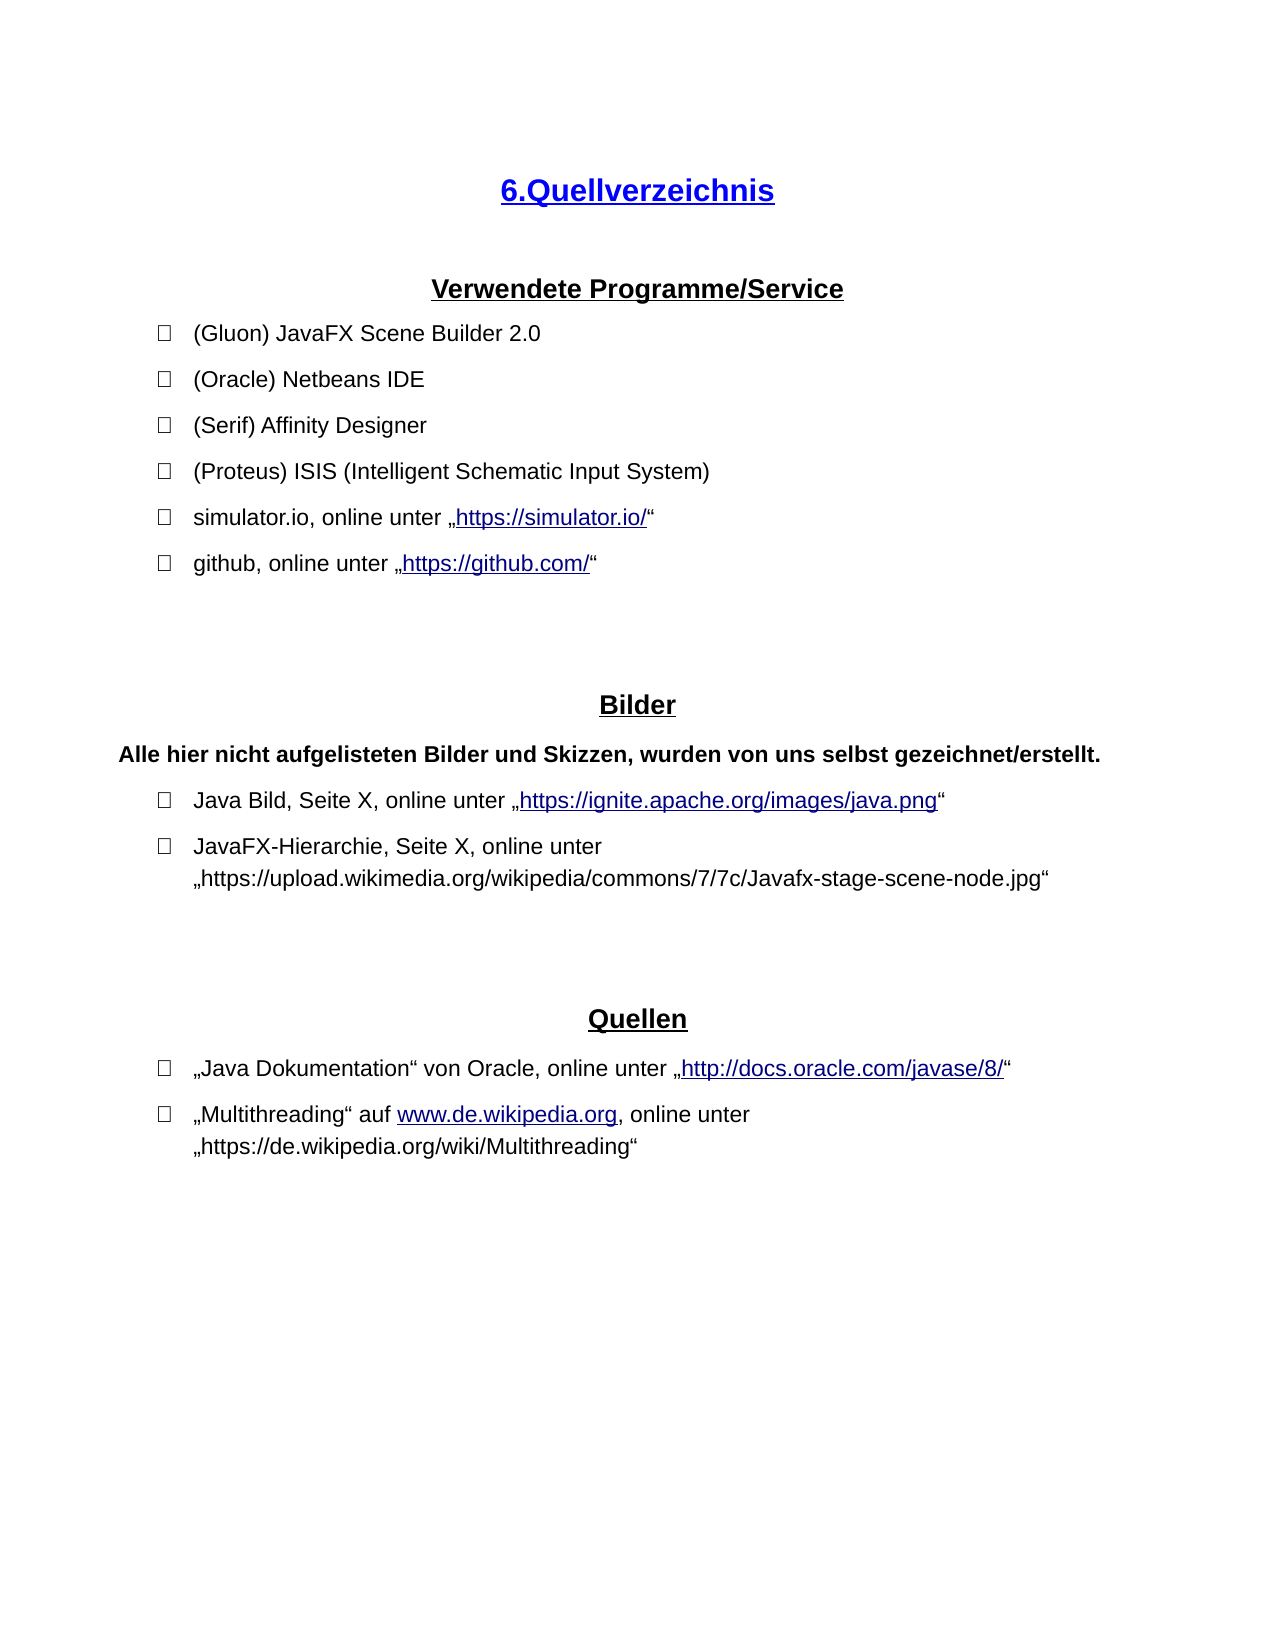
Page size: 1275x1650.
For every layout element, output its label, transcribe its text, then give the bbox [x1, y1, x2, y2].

list Java Bild, Seite X, online unter „https://ignite.apache.org/images/java.png“ [156, 787, 1157, 813]
list (Oracle) Netbeans IDE [156, 366, 1157, 392]
list (Gluon) JavaFX Scene Builder 2.0 [156, 319, 1157, 346]
list JavaFX-Hierarchie, Seite X, online unter „https://upload.wikimedia.org/wikipedia/commons/7/7c/Javafx-stage-scene-node.jpg“ [156, 833, 1157, 891]
text Alle hier nicht aufgelisteten Bilder und Skizzen, wurden von uns selbst gezeichnet/erstellt. [118, 741, 1157, 767]
list github, online unter „https://github.com/“ [156, 550, 1157, 577]
text Quellen [118, 1003, 1157, 1034]
text 6.Quellverzeichnis [118, 172, 1157, 208]
list (Proteus) ISIS (Intelligent Schematic Input System) [156, 458, 1157, 484]
list (Serif) Affinity Designer [156, 412, 1157, 438]
list „Multithreading“ auf www.de.wikipedia.org, online unter „https://de.wikipedia.org/wiki/Multithreading“ [156, 1101, 1157, 1159]
text Verwendete Programme/Service [118, 273, 1157, 304]
text Bilder [118, 689, 1157, 720]
list simulator.io, online unter „https://simulator.io/“ [156, 504, 1157, 531]
list „Java Dokumentation“ von Oracle, online unter „http://docs.oracle.com/javase/8/“ [156, 1055, 1157, 1082]
